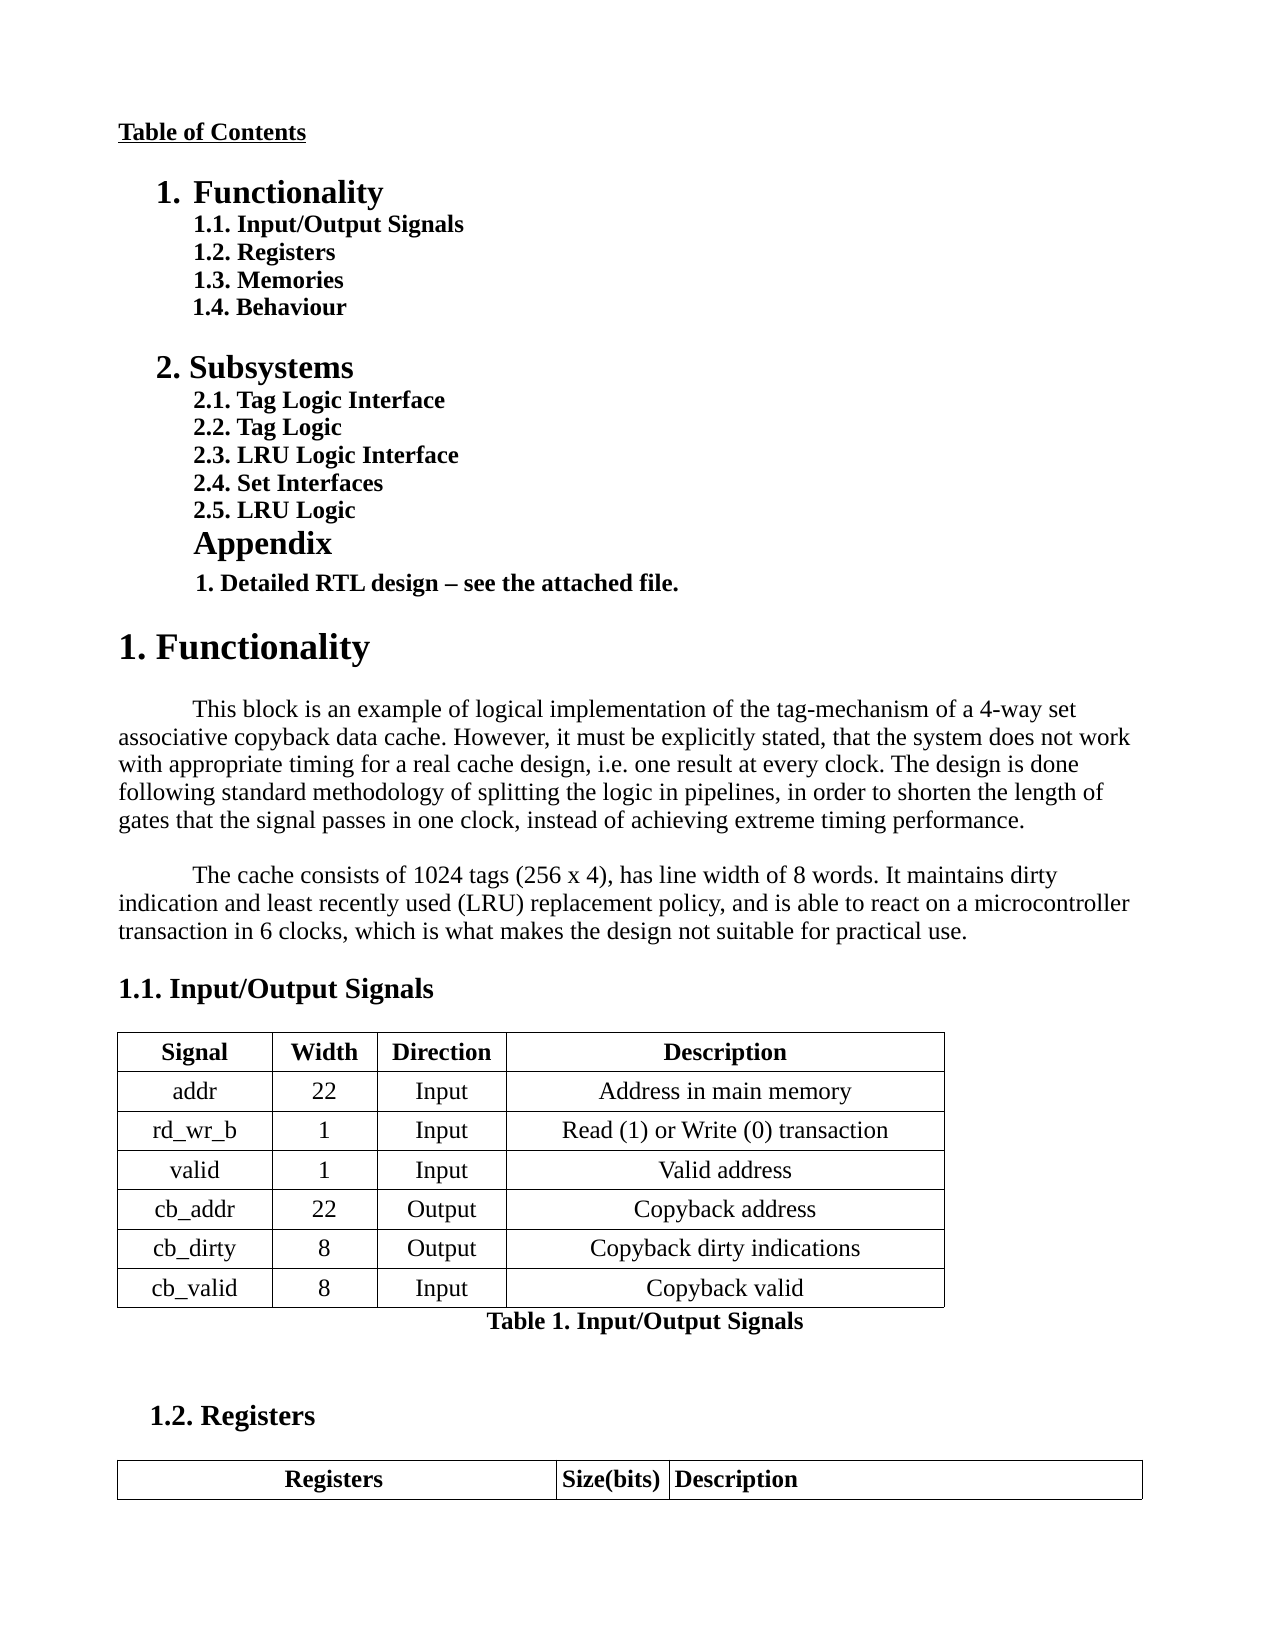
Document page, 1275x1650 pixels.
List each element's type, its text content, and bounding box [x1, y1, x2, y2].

table_header Description [507, 1033, 944, 1071]
table_cell Output [378, 1190, 506, 1228]
table_cell Copyback valid [507, 1269, 944, 1307]
table_cell Input [378, 1072, 506, 1111]
text 1.2. Registers [118, 1399, 1157, 1432]
table_cell Copyback dirty indications [507, 1230, 944, 1268]
table_cell cb_valid [118, 1269, 272, 1307]
table_header Description [670, 1461, 1142, 1499]
list Functionality [156, 173, 1157, 210]
list 1.2. Registers [156, 238, 1157, 266]
table_header Direction [378, 1033, 506, 1071]
table_cell 8 [273, 1230, 377, 1268]
table_cell Output [378, 1230, 506, 1268]
text 1. Functionality [118, 626, 1157, 667]
text Table 1. Input/Output Signals [118, 1307, 1157, 1335]
table_header Width [273, 1033, 377, 1071]
table_cell cb_dirty [118, 1230, 272, 1268]
list 2.1. Tag Logic Interface 2.2. Tag Logic 2.3. LRU Logic Interface 2.4. Set Interfaces 2.5. LRU Logic Appendix 1. Detailed RTL design – see the attached file. [118, 386, 1157, 626]
text 1.1. Input/Output Signals [118, 972, 1157, 1004]
table_cell Valid address [507, 1151, 944, 1189]
list 1.1. Input/Output Signals [156, 210, 1157, 238]
table_cell 1 [273, 1151, 377, 1189]
table_cell Input [378, 1112, 506, 1150]
table_header Registers [118, 1461, 556, 1499]
table_cell valid [118, 1151, 272, 1189]
table_cell Copyback address [507, 1190, 944, 1228]
table_cell cb_addr [118, 1190, 272, 1228]
table_cell 8 [273, 1269, 377, 1307]
text This block is an example of logical implementation of the tag-mechanism of a 4-way set associative copyback data cache. However, it must be explicitly stated, that the system does not work with appropriate timing for a real cache design, i.e. one result at every clock. The design is done following standard methodology of splitting the logic in pipelines, in order to shorten the length of gates that the signal passes in one clock, instead of achieving extreme timing performance. [118, 695, 1157, 834]
table_cell Address in main memory [507, 1072, 944, 1111]
text The cache consists of 1024 tags (256 x 4), has line width of 8 words. It maintains dirty indication and least recently used (LRU) replacement policy, and is able to react on a microcontroller transaction in 6 clocks, which is what makes the design not suitable for practical use. [118, 861, 1157, 944]
text 1.3. Memories 1.4. Behaviour [118, 266, 1157, 321]
table_cell 1 [273, 1112, 377, 1150]
table_cell Input [378, 1151, 506, 1189]
table_cell addr [118, 1072, 272, 1111]
table_header Signal [118, 1033, 272, 1071]
table_cell rd_wr_b [118, 1112, 272, 1150]
text 2. Subsystems [118, 321, 1157, 386]
table_cell 22 [273, 1190, 377, 1228]
table_cell 22 [273, 1072, 377, 1111]
table_header Size(bits) [557, 1461, 669, 1499]
table_cell Input [378, 1269, 506, 1307]
text Table of Contents [118, 118, 1157, 146]
table_cell Read (1) or Write (0) transaction [507, 1112, 944, 1150]
